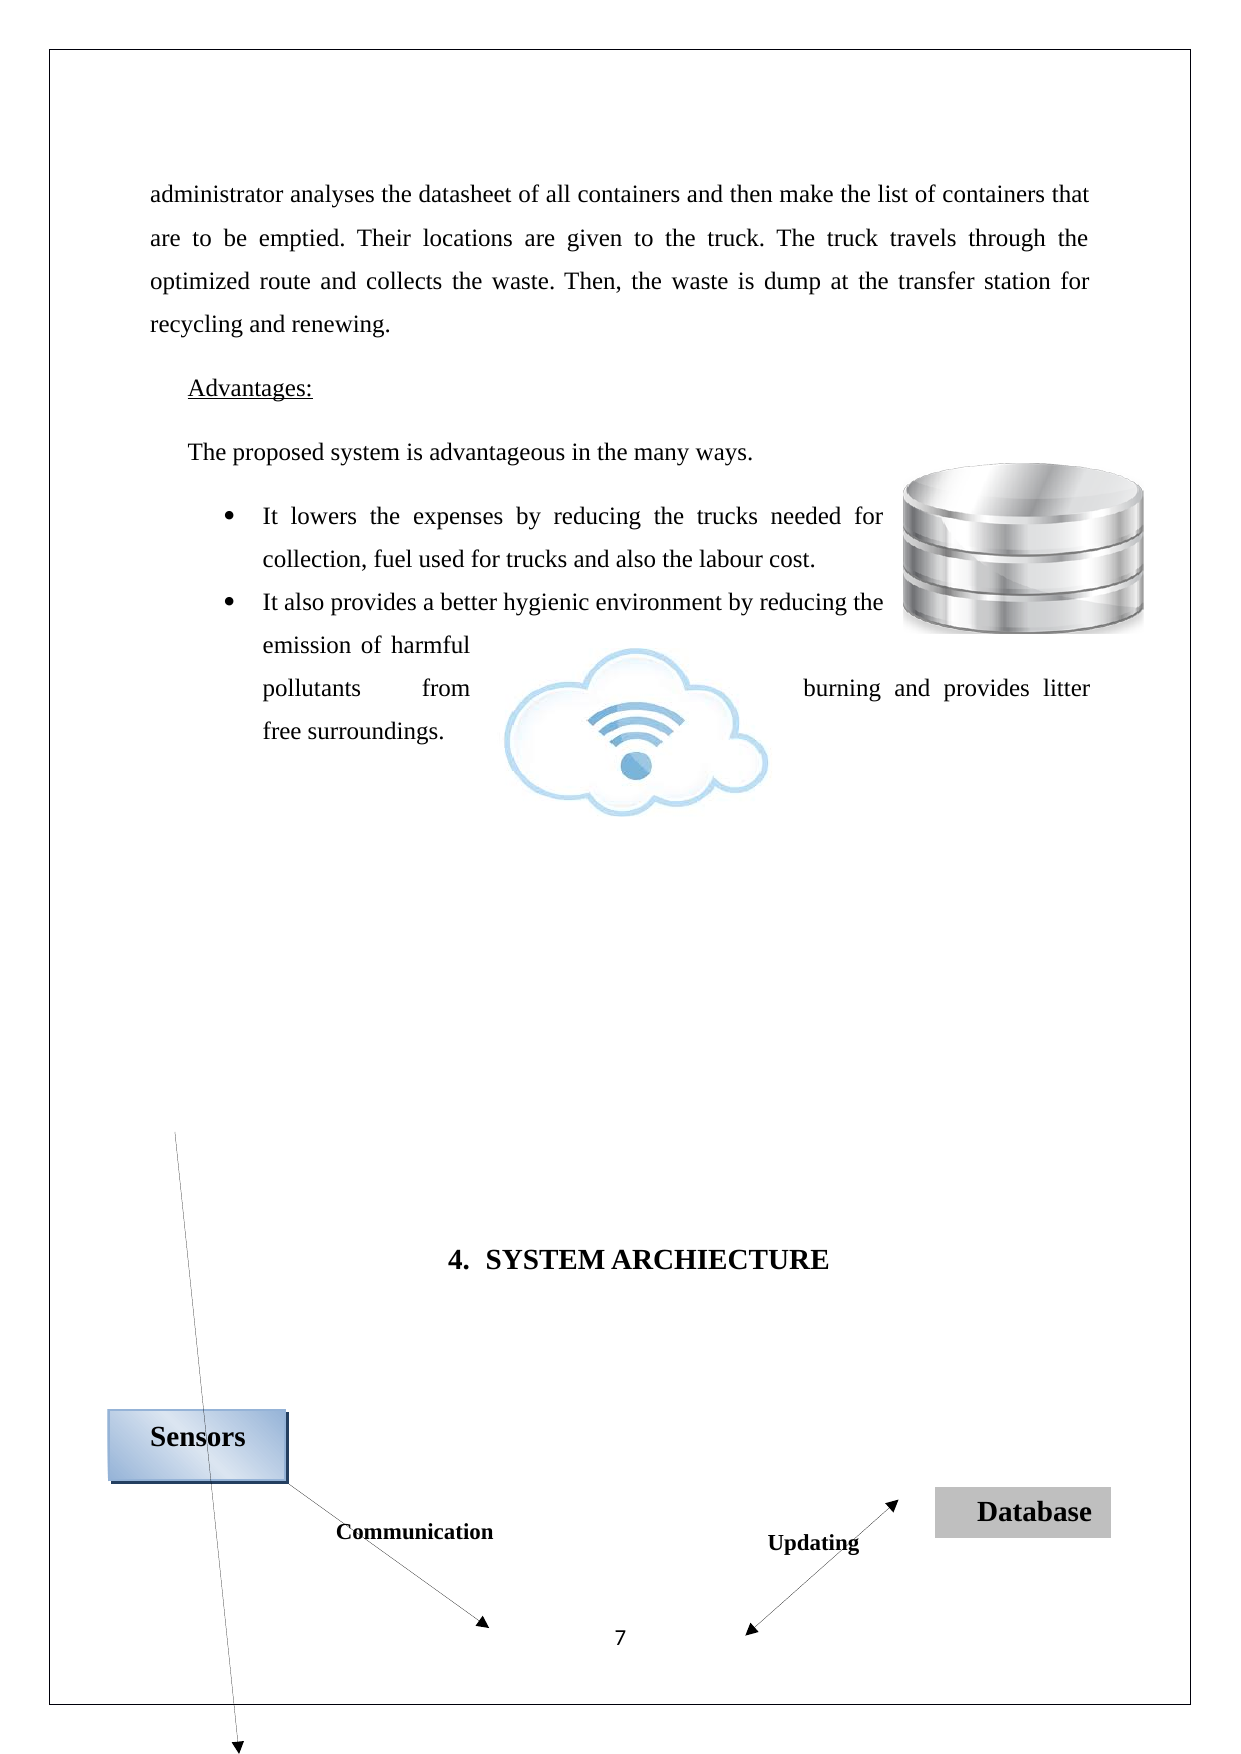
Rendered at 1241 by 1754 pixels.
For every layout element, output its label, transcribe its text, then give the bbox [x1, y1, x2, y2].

list SYSTEM ARCHIECTURE [187, 1242, 1090, 1275]
picture [903, 463, 1144, 634]
text Database [950, 1494, 1096, 1528]
text Sensors [205, 1419, 269, 1452]
text administrator analyses the datasheet of all containers and then make the list of containers that are to be emptied. Their locations are given to the truck. The truck travels through the optimized route and collects the waste. Then, the waste is dump at the transfer station for recycling and renewing. [150, 179, 1090, 338]
picture [489, 648, 785, 817]
text Advantages: [187, 373, 1090, 402]
text The proposed system is advantageous in the many ways. [187, 437, 1090, 466]
text Sensors [125, 1419, 207, 1452]
list It lowers the expenses by reducing the trucks needed for collection, fuel used for trucks and also the labour cost. [225, 501, 903, 573]
table_header [139, 780, 1188, 886]
text Communication [338, 1518, 497, 1542]
text Updating [838, 1545, 856, 1555]
text Communication [336, 1525, 367, 1542]
text Updating [733, 1528, 865, 1555]
list It also provides a better hygienic environment by reducing the emission of harmful pollutants from burning and provides litter free surroundings. [225, 587, 1090, 745]
text Updating [851, 1528, 881, 1555]
